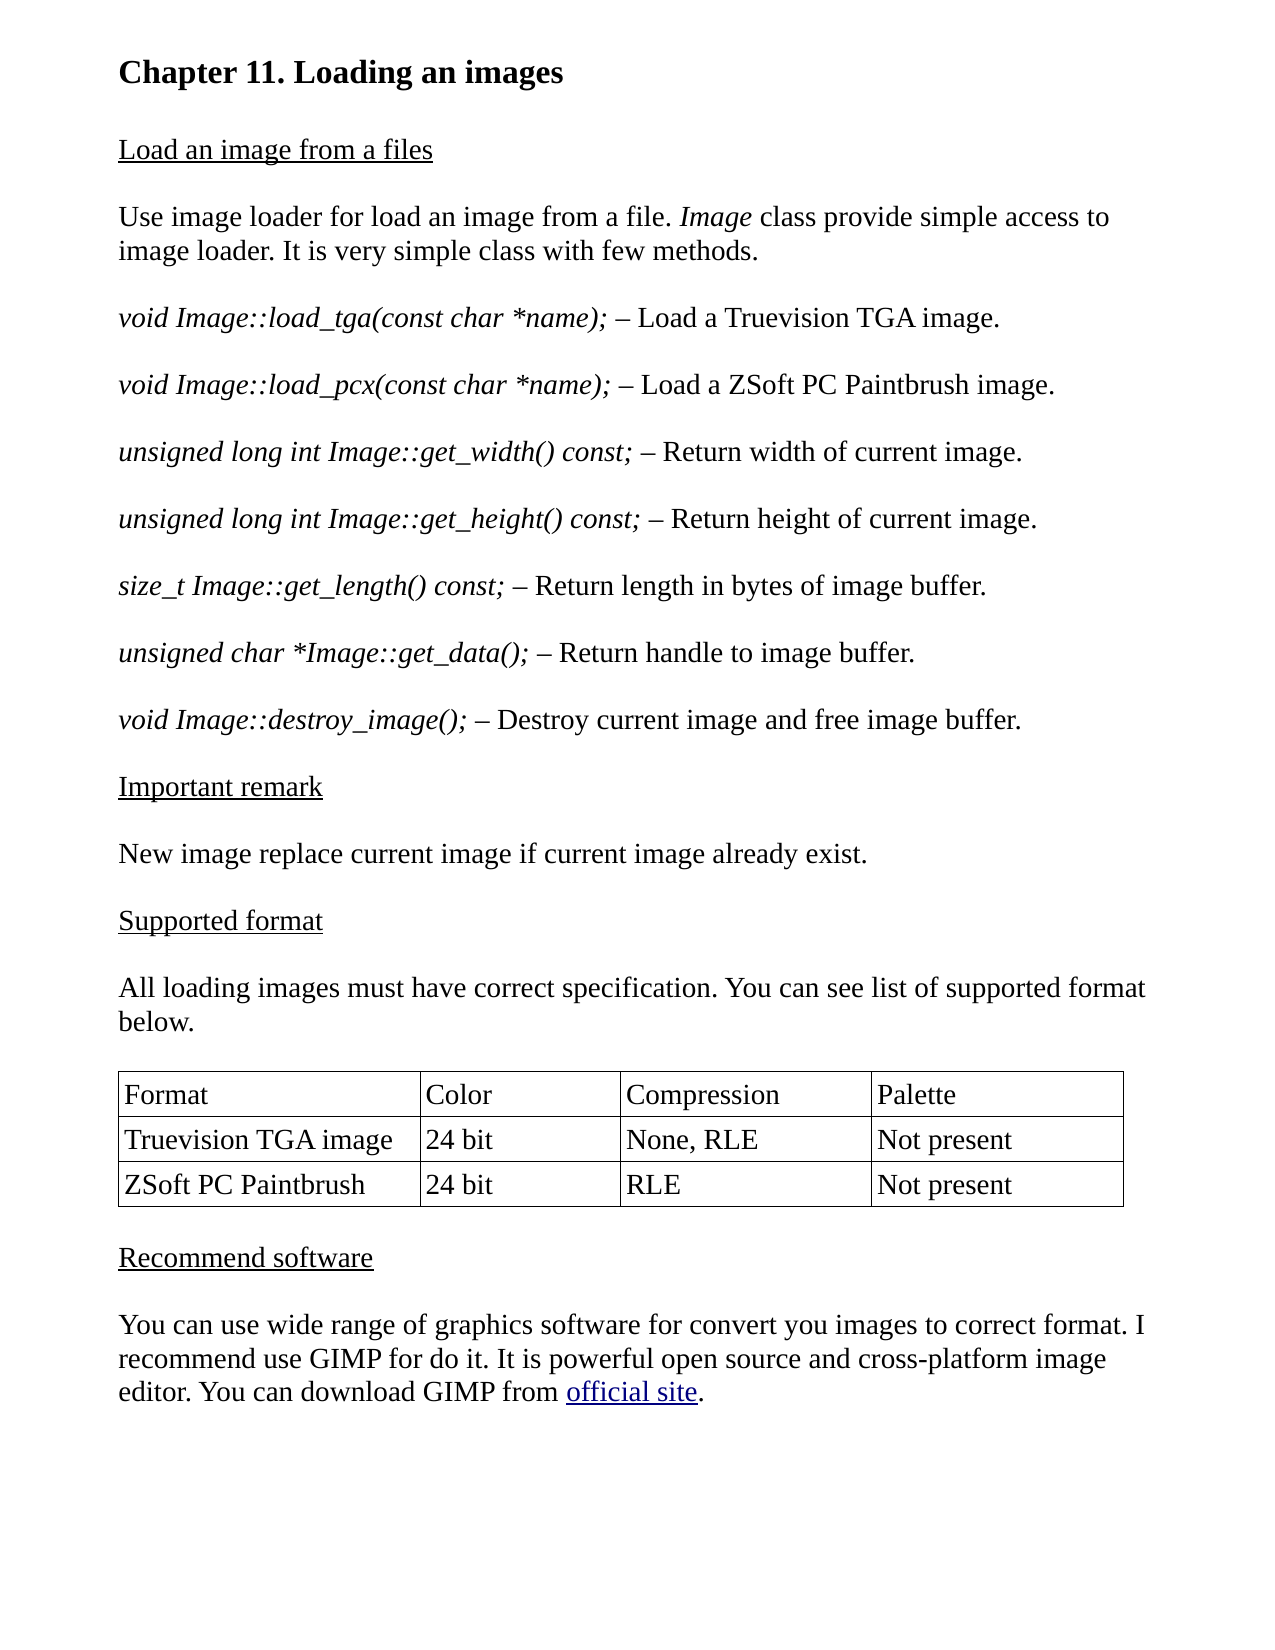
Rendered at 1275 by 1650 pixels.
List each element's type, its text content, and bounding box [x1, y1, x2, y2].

table_cell Not present [872, 1117, 1123, 1161]
text size_t Image::get_length() const; – Return length in bytes of image buffer. [118, 568, 1157, 602]
table_cell None, RLE [621, 1117, 871, 1161]
text void Image::load_tga(const char *name); – Load a Truevision TGA image. [118, 300, 1157, 333]
table_header Palette [872, 1072, 1123, 1116]
table_header Compression [621, 1072, 871, 1116]
table_cell 24 bit [421, 1117, 620, 1161]
text Supported format [118, 903, 1157, 937]
table_header Color [421, 1072, 620, 1116]
text Load an image from a files [118, 132, 1157, 166]
text Important remark [118, 769, 1157, 803]
subtitle Chapter 11. Loading an images [118, 52, 1157, 91]
text void Image::load_pcx(const char *name); – Load a ZSoft PC Paintbrush image. [118, 367, 1157, 400]
text Recommend software [118, 1240, 1157, 1274]
text Use image loader for load an image from a file. Image class provide simple access to image loader. It is very simple class with few methods. [118, 199, 1157, 266]
table_cell ZSoft PC Paintbrush [119, 1162, 420, 1206]
text void Image::destroy_image(); – Destroy current image and free image buffer. [118, 702, 1157, 736]
table_cell 24 bit [421, 1162, 620, 1206]
text unsigned long int Image::get_width() const; – Return width of current image. [118, 434, 1157, 467]
table_cell Truevision TGA image [119, 1117, 420, 1161]
table_cell Not present [872, 1162, 1123, 1206]
text New image replace current image if current image already exist. [118, 836, 1157, 870]
text unsigned char *Image::get_data(); – Return handle to image buffer. [118, 635, 1157, 669]
text unsigned long int Image::get_height() const; – Return height of current image. [118, 501, 1157, 534]
table_header Format [119, 1072, 420, 1116]
text You can use wide range of graphics software for convert you images to correct format. I recommend use GIMP for do it. It is powerful open source and cross-platform image editor. You can download GIMP from official site. [118, 1307, 1157, 1408]
text All loading images must have correct specification. You can see list of supported format below. [118, 971, 1157, 1038]
table_cell RLE [621, 1162, 871, 1206]
